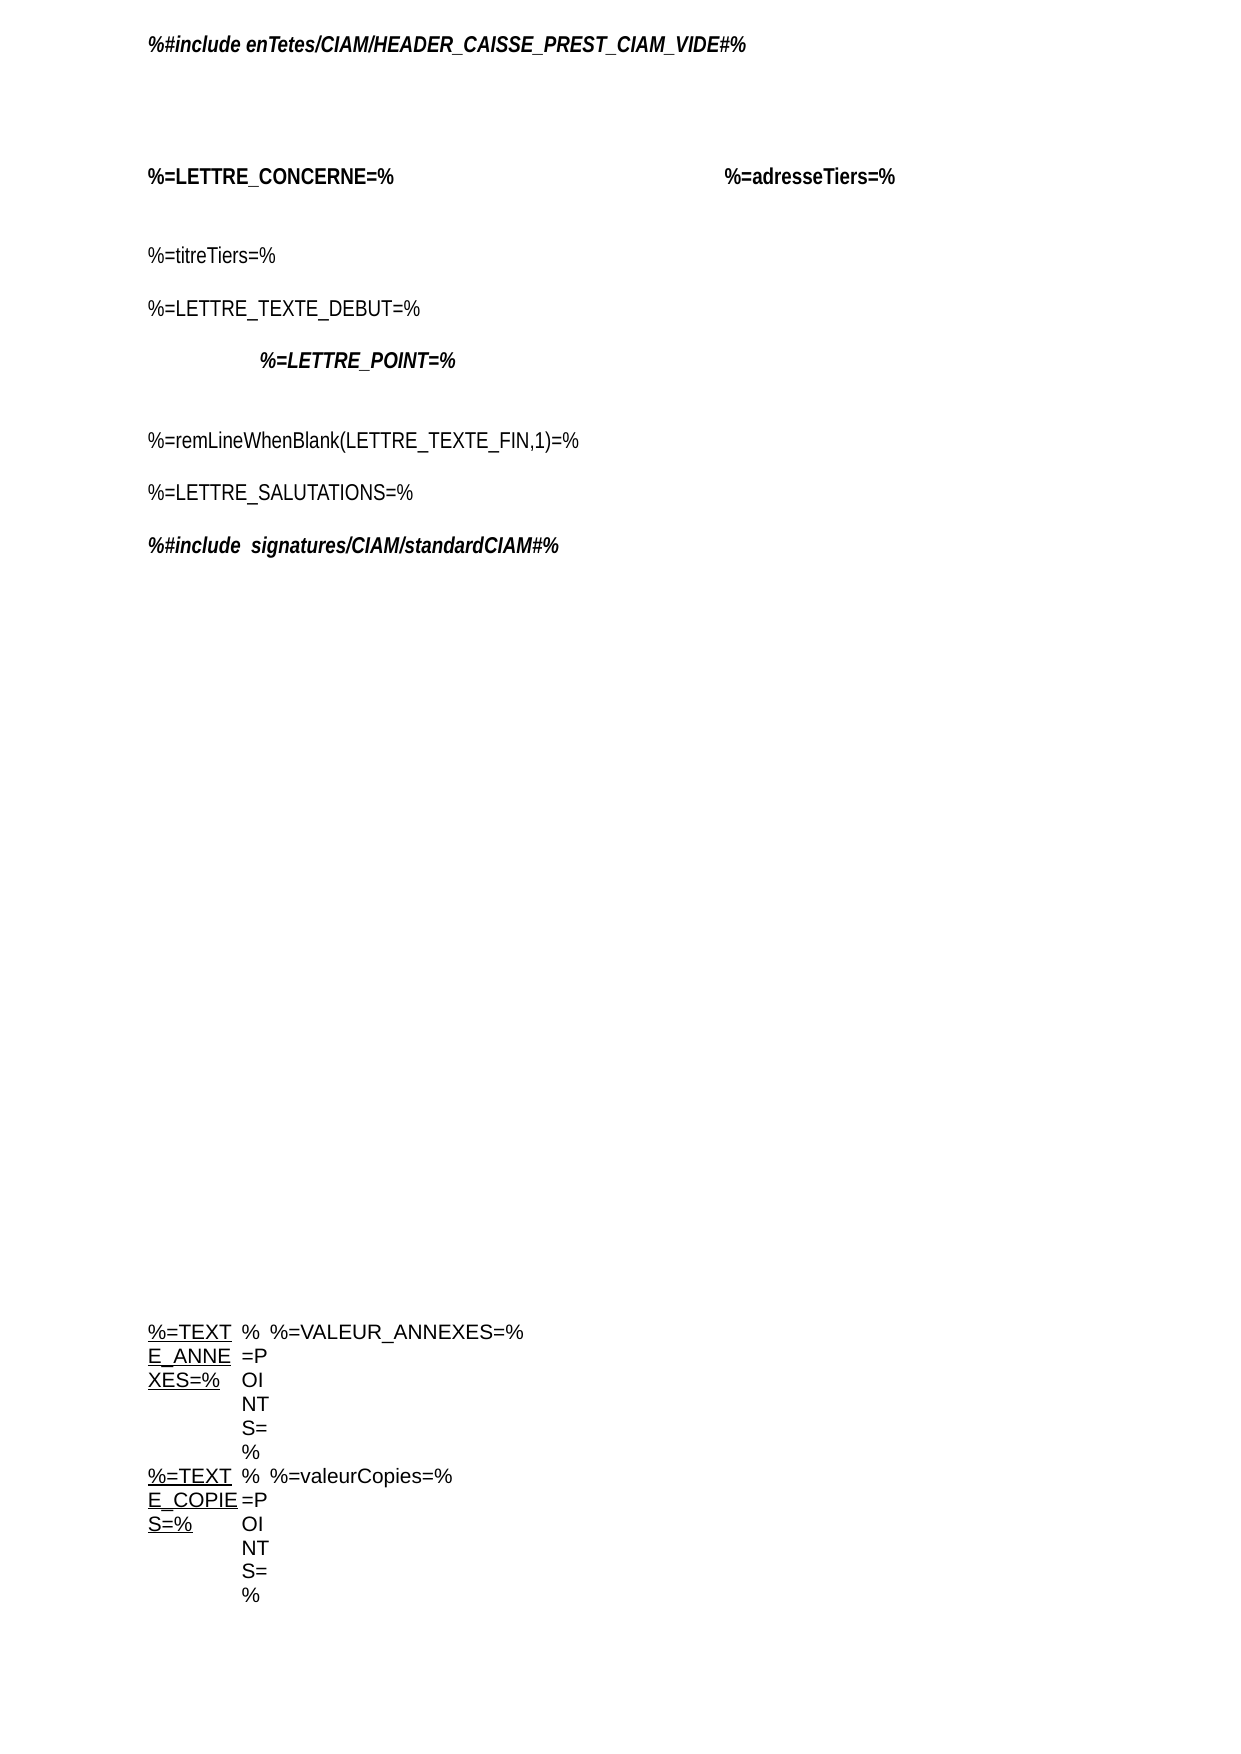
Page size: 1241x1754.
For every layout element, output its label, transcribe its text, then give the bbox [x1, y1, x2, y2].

table_header %=LETTRE_POINT=% [259, 348, 1152, 374]
text %#include signatures/CIAM/standardCIAM#% [148, 532, 1152, 558]
text %#include enTetes/CIAM/HEADER_CAISSE_PREST_CIAM_VIDE#% [148, 31, 1152, 58]
text %=titreTiers=% [148, 242, 1152, 268]
text %=LETTRE_SALUTATIONS=% [148, 479, 1152, 506]
table_header %=adresseTiers=% [724, 163, 1152, 189]
table_header %=LETTRE_CONCERNE=% [148, 163, 724, 189]
text %=LETTRE_TEXTE_DEBUT=% [148, 295, 1152, 321]
text %=remLineWhenBlank(LETTRE_TEXTE_FIN,1)=% [148, 427, 1152, 453]
